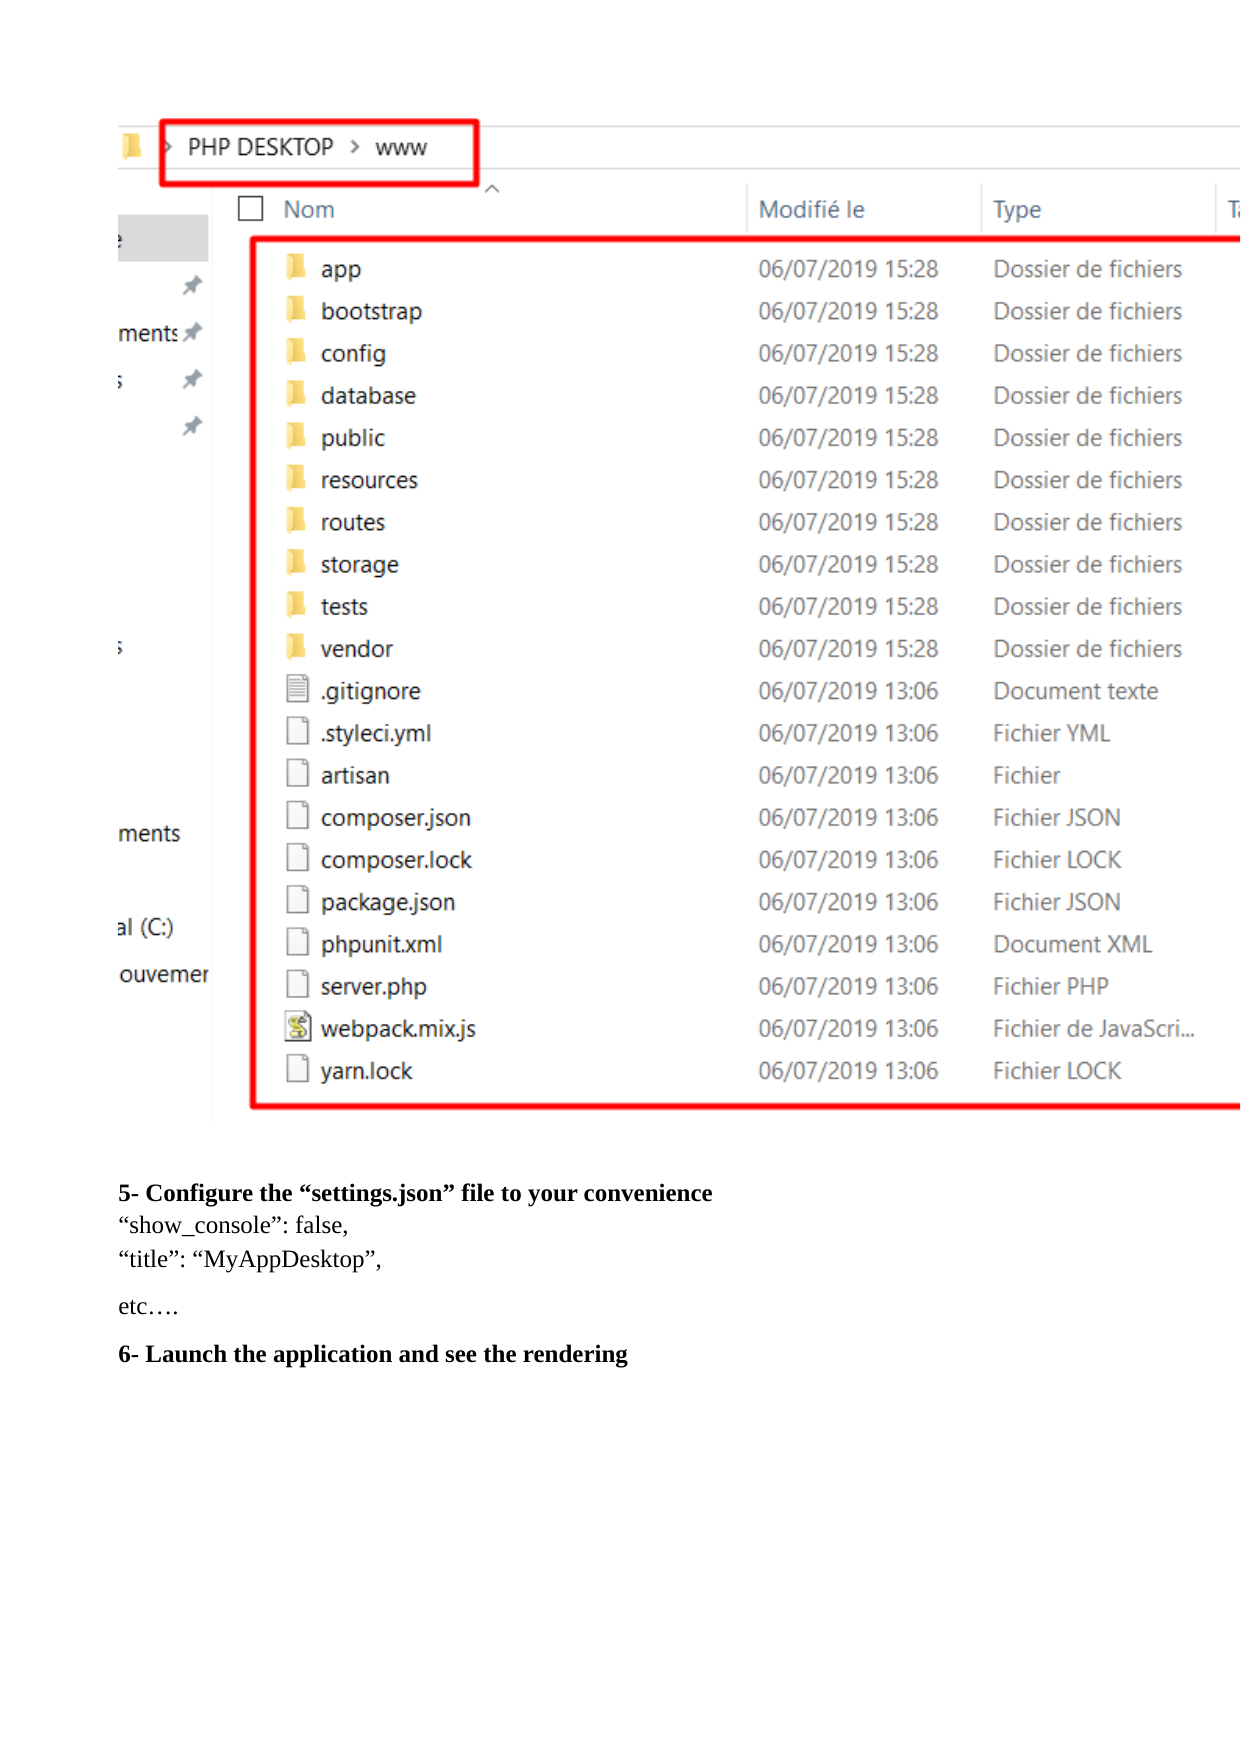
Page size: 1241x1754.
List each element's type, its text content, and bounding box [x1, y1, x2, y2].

picture [118, 118, 1241, 1159]
text etc…. [118, 1291, 1122, 1320]
text 5- Configure the “settings.json” file to your convenience “show_console”: false, “title”: “MyAppDesktop”, [118, 1178, 1122, 1272]
text 6- Launch the application and see the rendering [118, 1339, 1122, 1368]
